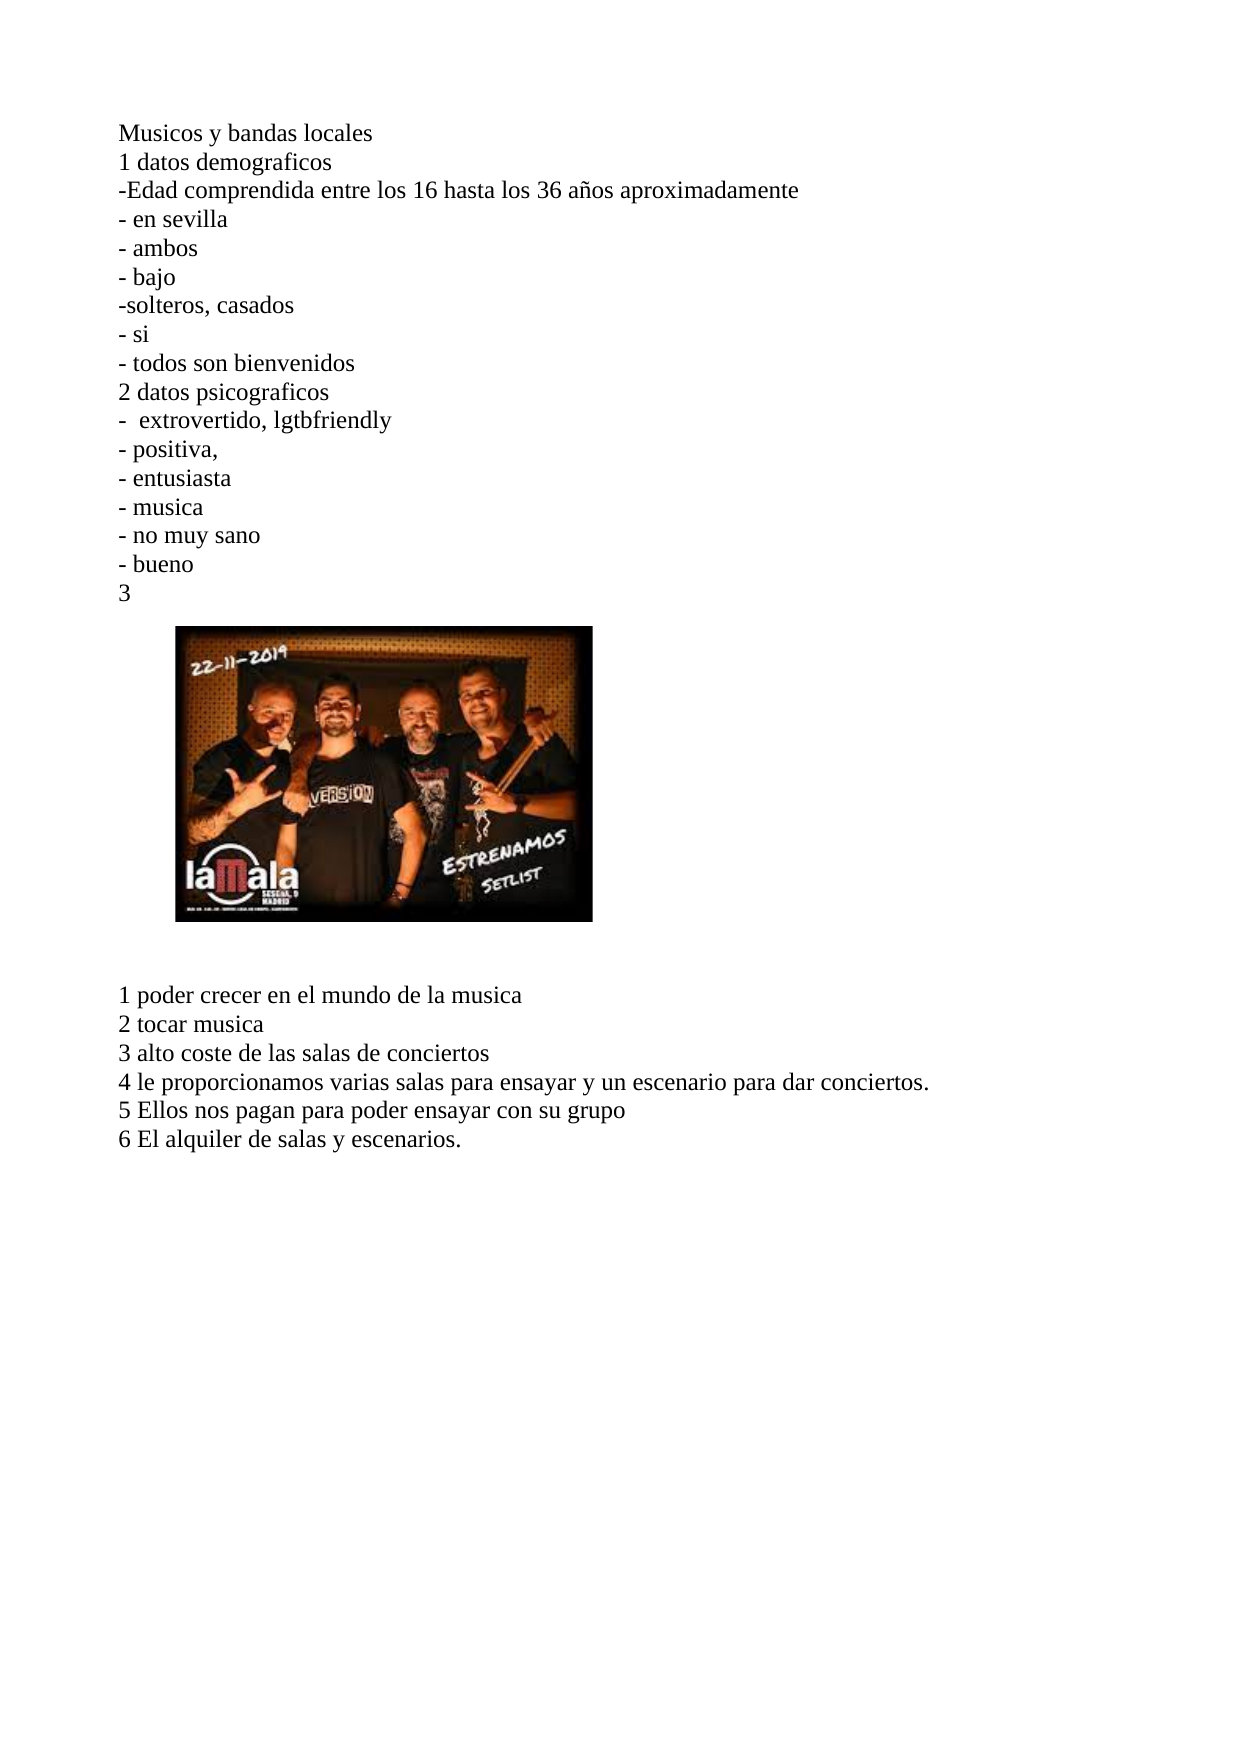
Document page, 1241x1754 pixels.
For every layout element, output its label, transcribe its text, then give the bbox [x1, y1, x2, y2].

text - extrovertido, lgtbfriendly [118, 406, 1122, 434]
text 1 poder crecer en el mundo de la musica [118, 981, 1122, 1009]
text - en sevilla [118, 204, 1122, 233]
text 6 El alquiler de salas y escenarios. [118, 1124, 1122, 1153]
text -Edad comprendida entre los 16 hasta los 36 años aproximadamente [118, 176, 1122, 204]
picture [175, 626, 593, 922]
text - bajo [118, 262, 1122, 291]
text 5 Ellos nos pagan para poder ensayar con su grupo [118, 1096, 1122, 1124]
text - positiva, [118, 434, 1122, 463]
text - no muy sano [118, 521, 1122, 549]
text 3 [118, 578, 1122, 607]
text 2 datos psicograficos [118, 377, 1122, 406]
text - bueno [118, 549, 1122, 578]
text - entusiasta [118, 463, 1122, 492]
text - todos son bienvenidos [118, 348, 1122, 377]
text 2 tocar musica [118, 1009, 1122, 1038]
text 1 datos demograficos [118, 147, 1122, 176]
text - si [118, 319, 1122, 348]
text Musicos y bandas locales [118, 118, 1122, 147]
text 3 alto coste de las salas de conciertos [118, 1038, 1122, 1067]
text - musica [118, 492, 1122, 521]
text - ambos [118, 233, 1122, 262]
text -solteros, casados [118, 291, 1122, 319]
text 4 le proporcionamos varias salas para ensayar y un escenario para dar conciertos. [118, 1067, 1122, 1096]
